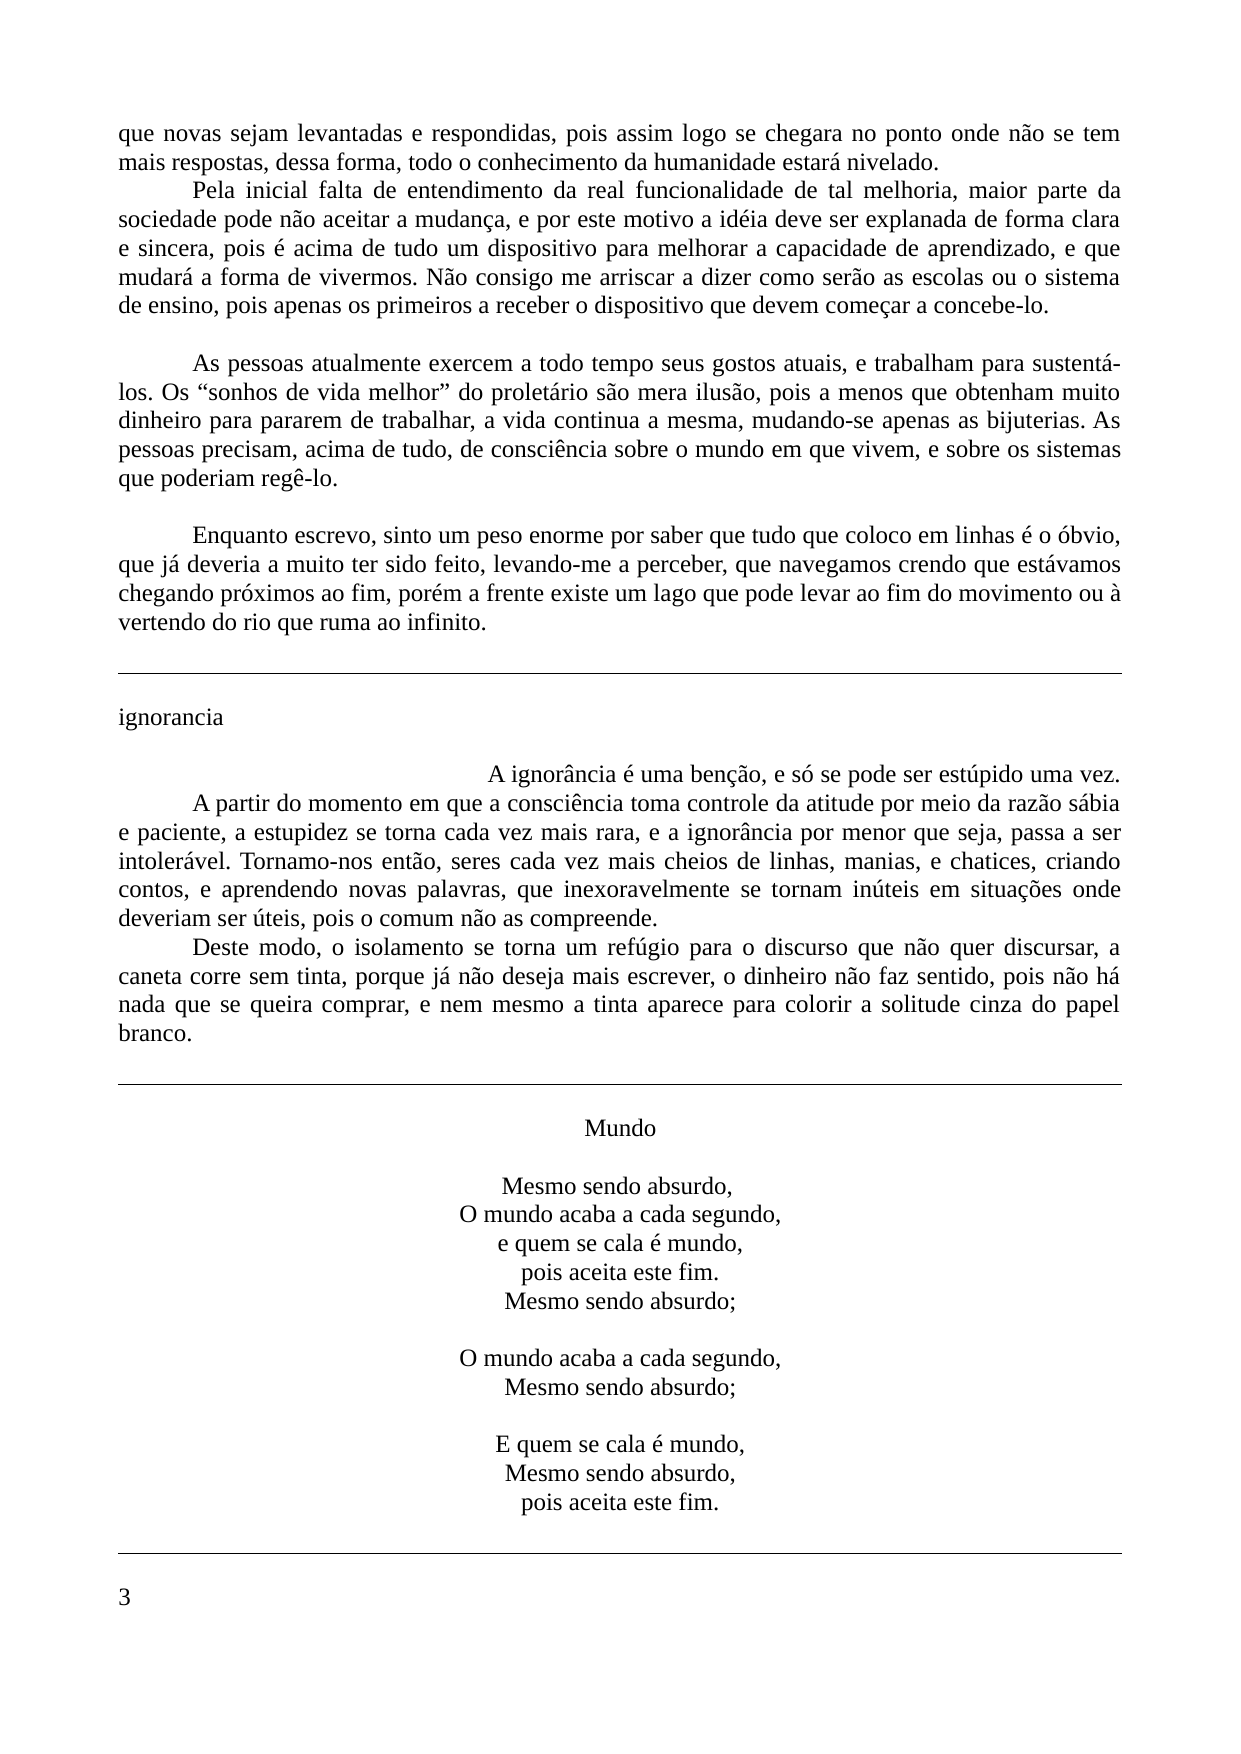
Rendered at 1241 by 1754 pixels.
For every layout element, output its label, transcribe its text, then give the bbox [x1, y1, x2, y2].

text 3 [118, 1582, 1122, 1611]
text ignorancia [118, 702, 1122, 731]
text A ignorância é uma benção, e só se pode ser estúpido uma vez. A partir do momento em que a consciência toma controle da atitude por meio da razão sábia e paciente, a estupidez se torna cada vez mais rara, e a ignorância por menor que seja, passa a ser intolerável. Tornamo-nos então, seres cada vez mais cheios de linhas, manias, e chatices, criando contos, e aprendendo novas palavras, que inexoravelmente se tornam inúteis em situações onde deveriam ser úteis, pois o comum não as compreende. Deste modo, o isolamento se torna um refúgio para o discurso que não quer discursar, a caneta corre sem tinta, porque já não deseja mais escrever, o dinheiro não faz sentido, pois não há nada que se queira comprar, e nem mesmo a tinta aparece para colorir a solitude cinza do papel branco. [118, 759, 1122, 1047]
text que novas sejam levantadas e respondidas, pois assim logo se chegara no ponto onde não se tem mais respostas, dessa forma, todo o conhecimento da humanidade estará nivelado. Pela inicial falta de entendimento da real funcionalidade de tal melhoria, maior parte da sociedade pode não aceitar a mudança, e por este motivo a idéia deve ser explanada de forma clara e sincera, pois é acima de tudo um dispositivo para melhorar a capacidade de aprendizado, e que mudará a forma de vivermos. Não consigo me arriscar a dizer como serão as escolas ou o sistema de ensino, pois apenas os primeiros a receber o dispositivo que devem começar a concebe-lo. [118, 118, 1122, 319]
text As pessoas atualmente exercem a todo tempo seus gostos atuais, e trabalham para sustentá-los. Os “sonhos de vida melhor” do proletário são mera ilusão, pois a menos que obtenham muito dinheiro para pararem de trabalhar, a vida continua a mesma, mudando-se apenas as bijuterias. As pessoas precisam, acima de tudo, de consciência sobre o mundo em que vivem, e sobre os sistemas que poderiam regê-lo. [118, 348, 1122, 521]
text Mundo [118, 1113, 1122, 1142]
text Enquanto escrevo, sinto um peso enorme por saber que tudo que coloco em linhas é o óbvio, que já deveria a muito ter sido feito, levando-me a perceber, que navegamos crendo que estávamos chegando próximos ao fim, porém a frente existe um lago que pode levar ao fim do movimento ou à vertendo do rio que ruma ao infinito. [118, 521, 1122, 636]
text Mesmo sendo absurdo, O mundo acaba a cada segundo, e quem se cala é mundo, pois aceita este fim. Mesmo sendo absurdo; O mundo acaba a cada segundo, Mesmo sendo absurdo; E quem se cala é mundo, Mesmo sendo absurdo, pois aceita este fim. [118, 1171, 1122, 1516]
